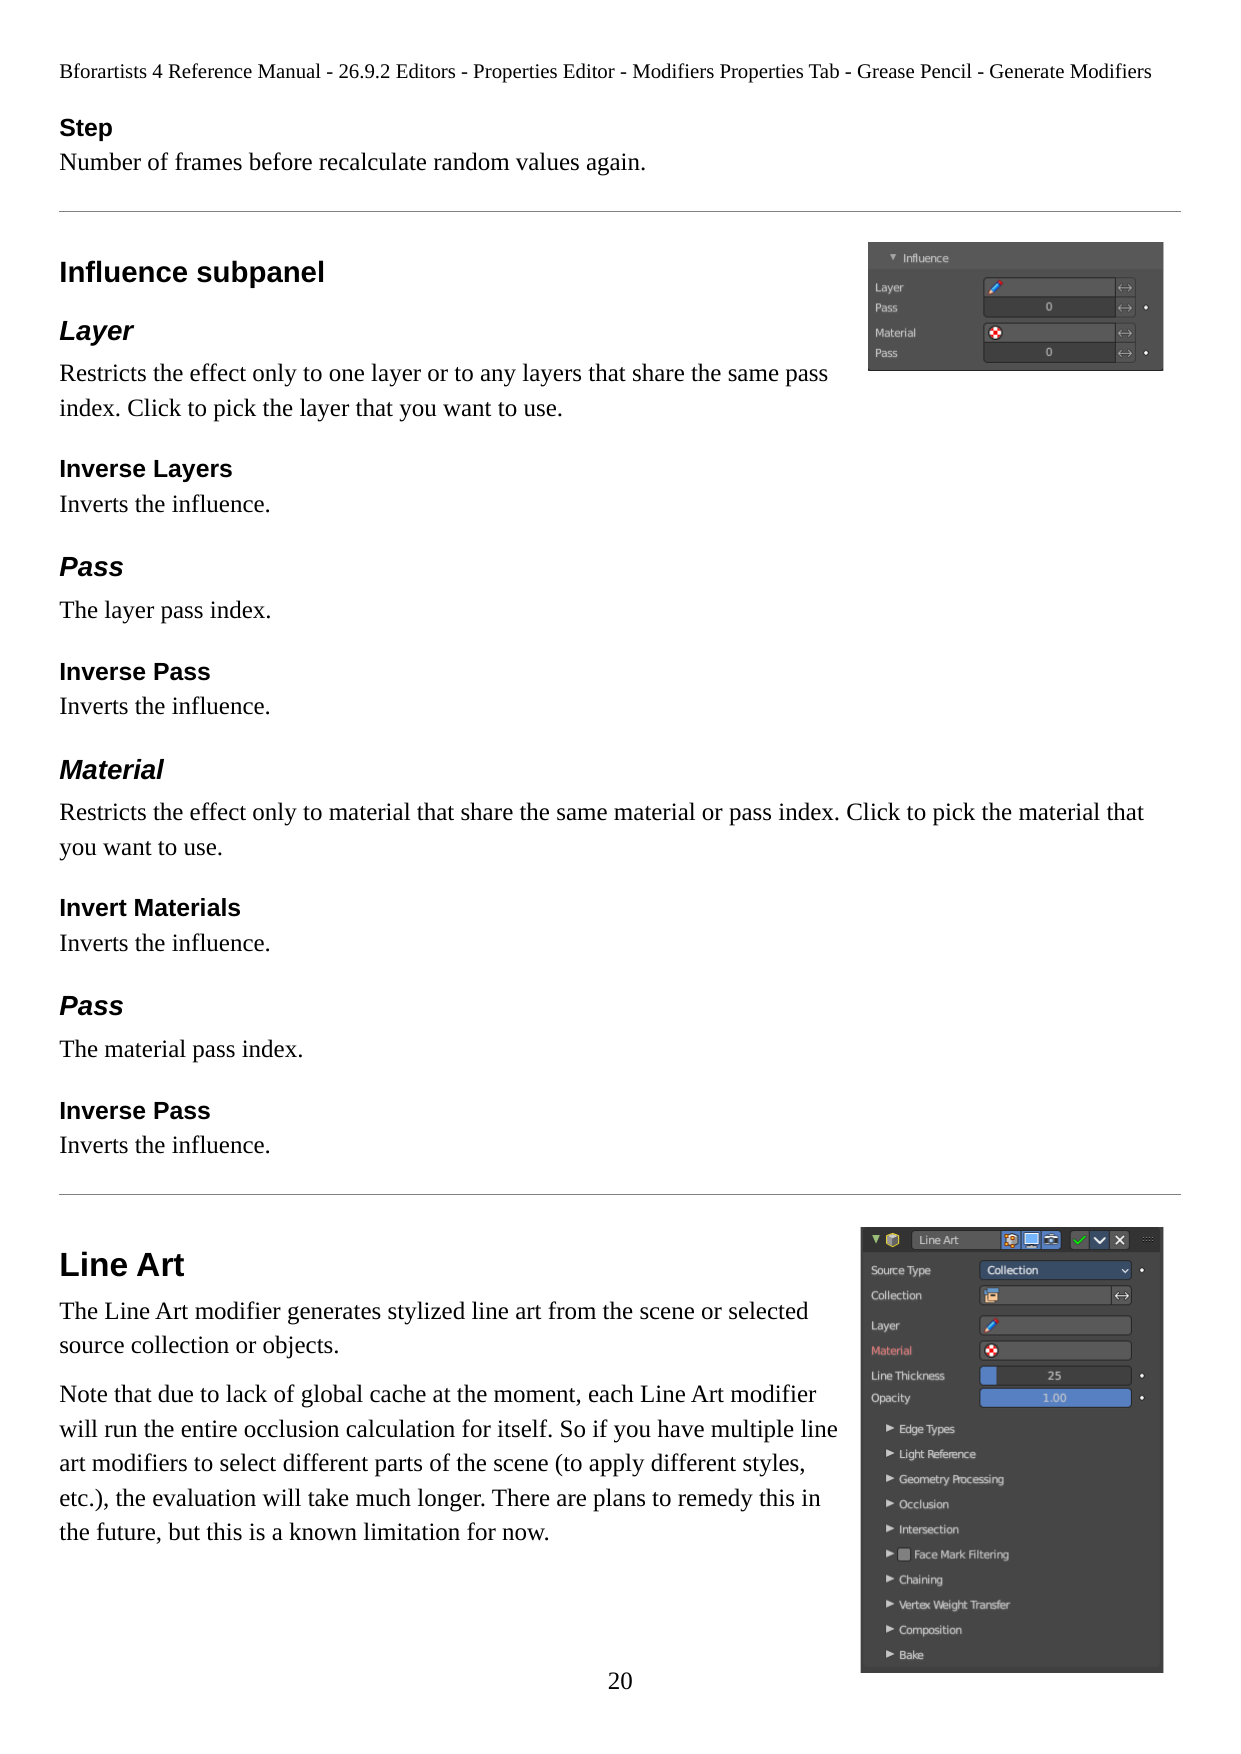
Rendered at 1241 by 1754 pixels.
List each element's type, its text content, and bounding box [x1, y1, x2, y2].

text Inverts the influence. [59, 1131, 1181, 1159]
subtitle [1164, 314, 1181, 346]
text The material pass index. [59, 1034, 1181, 1063]
text The layer pass index. [59, 595, 1181, 624]
subtitle Step [59, 113, 1181, 141]
subtitle Material [59, 753, 1181, 785]
text The Line Art modifier generates stylized line art from the scene or selected source collection or objects. [59, 1296, 860, 1359]
subtitle Inverse Pass [59, 657, 1181, 685]
subtitle Layer [59, 314, 868, 346]
subtitle Pass [59, 551, 1181, 583]
picture [868, 242, 1164, 371]
subtitle Influence subpanel [59, 255, 868, 289]
subtitle Invert Materials [59, 893, 1181, 922]
picture [860, 1227, 1164, 1673]
subtitle Inverse Pass [59, 1096, 1181, 1124]
text Note that due to lack of global cache at the moment, each Line Art modifier will run the entire occlusion calculation for itself. So if you have multiple line art modifiers to select different parts of the scene (to apply different styles, etc.), the evaluation will take much longer. There are plans to remedy this in the future, but this is a known limitation for now. [59, 1379, 860, 1546]
text Number of frames before recalculate random values again. [59, 147, 1181, 176]
text Restricts the effect only to one layer or to any layers that share the same pass index. Click to pick the layer that you want to use. [59, 358, 1181, 422]
text Inverts the influence. [59, 691, 1181, 720]
subtitle Inverse Layers [59, 454, 1181, 483]
text Restricts the effect only to material that share the same material or pass index. Click to pick the material that you want to use. [59, 797, 1181, 861]
subtitle Line Art [59, 1244, 860, 1283]
text Inverts the influence. [59, 928, 1181, 957]
subtitle [1164, 255, 1181, 289]
text Inverts the influence. [59, 489, 1181, 518]
subtitle [1164, 1244, 1181, 1283]
subtitle Pass [59, 990, 1181, 1022]
